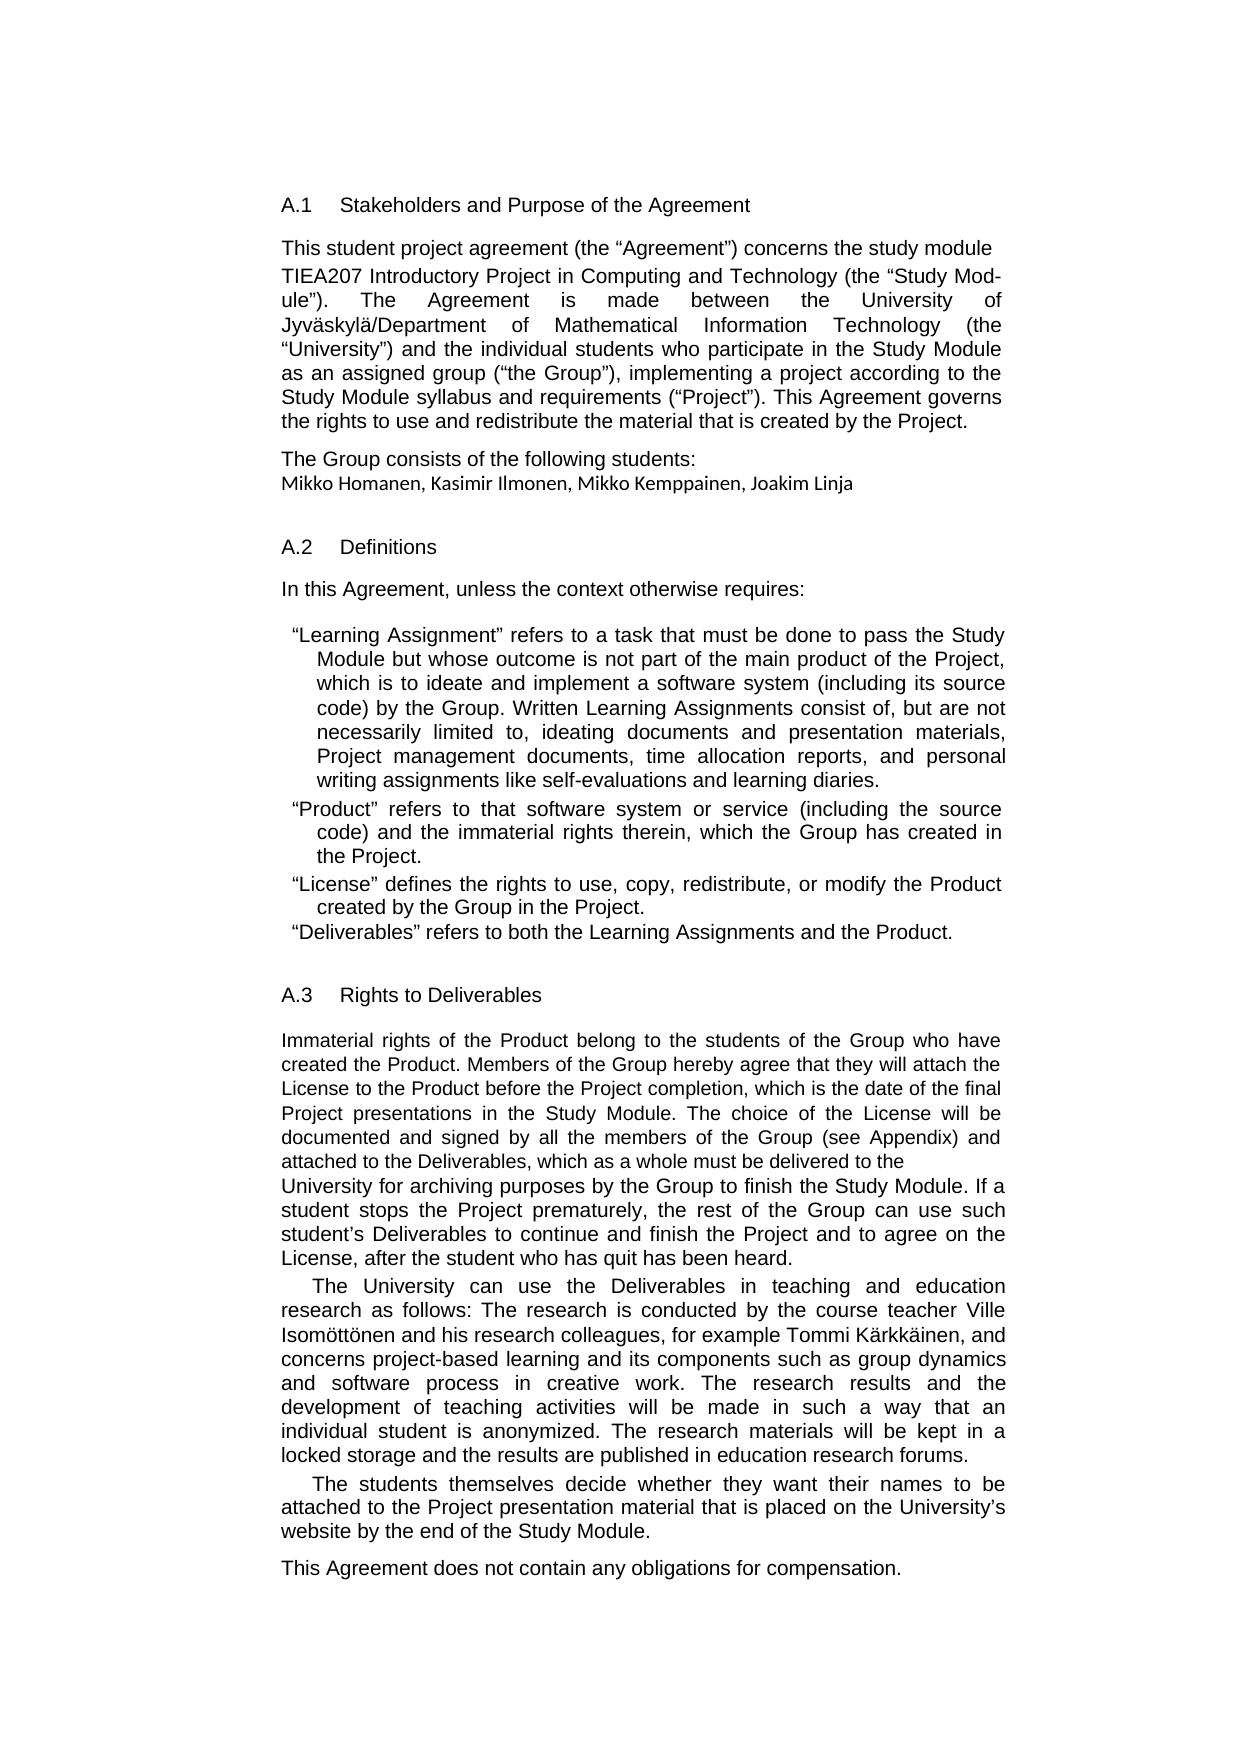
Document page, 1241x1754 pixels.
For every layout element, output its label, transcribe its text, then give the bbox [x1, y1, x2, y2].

text “License” defines the rights to use, copy, redistribute, or modify the Product created by the Group in the Project. [292, 872, 1003, 918]
text This Agreement does not contain any obligations for compensation. [281, 1555, 1007, 1579]
text The Group consists of the following students: [281, 446, 1007, 470]
text University for archiving purposes by the Group to finish the Study Module. If a student stops the Project prematurely, the rest of the Group can use such student’s Deliverables to continue and finish the Project and to agree on the License, after the student who has quit has been heard. [281, 1174, 1007, 1269]
text TIEA207 Introductory Project in Computing and Technology (the “Study Mod-ule”). The Agreement is made between the University of Jyväskylä/Department of Mathematical Information Technology (the “University”) and the individual students who participate in the Study Module as an assigned group (“the Group”), implementing a project according to the Study Module syllabus and requirements (“Project”). This Agreement governs the rights to use and redistribute the material that is created by the Project. [281, 264, 1003, 433]
text A.1 Stakeholders and Purpose of the Agreement [281, 193, 1007, 217]
text This student project agreement (the “Agreement”) concerns the study module [281, 236, 1007, 259]
text A.2 Definitions [281, 535, 1007, 559]
text “Deliverables” refers to both the Learning Assignments and the Product. [292, 920, 1007, 944]
text Mikko Homanen, Kasimir Ilmonen, Mikko Kemppainen, Joakim Linja [281, 470, 1007, 496]
text “Learning Assignment” refers to a task that must be done to pass the Study Module but whose outcome is not part of the main product of the Project, which is to ideate and implement a software system (including its source code) by the Group. Written Learning Assignments consist of, but are not necessarily limited to, ideating documents and presentation materials, Project management documents, time allocation reports, and personal writing assignments like self-evaluations and learning diaries. [292, 623, 1007, 792]
text “Product” refers to that software system or service (including the source code) and the immaterial rights therein, which the Group has created in the Project. [292, 797, 1003, 867]
text Immaterial rights of the Product belong to the students of the Group who have created the Product. Members of the Group hereby agree that they will attach the License to the Product before the Project completion, which is the date of the final Project presentations in the Study Module. The choice of the License will be documented and signed by all the members of the Group (see Appendix) and attached to the Deliverables, which as a whole must be delivered to the [281, 1029, 1003, 1173]
text A.3 Rights to Deliverables [281, 983, 1007, 1007]
text In this Agreement, unless the context otherwise requires: [281, 577, 1007, 601]
text The students themselves decide whether they want their names to be attached to the Project presentation material that is placed on the University’s website by the end of the Study Module. [281, 1472, 1007, 1542]
text The University can use the Deliverables in teaching and education research as follows: The research is conducted by the course teacher Ville Isomöttönen and his research colleagues, for example Tommi Kärkkäinen, and concerns project-based learning and its components such as group dynamics and software process in creative work. The research results and the development of teaching activities will be made in such a way that an individual student is anonymized. The research materials will be kept in a locked storage and the results are published in education research forums. [281, 1274, 1007, 1467]
